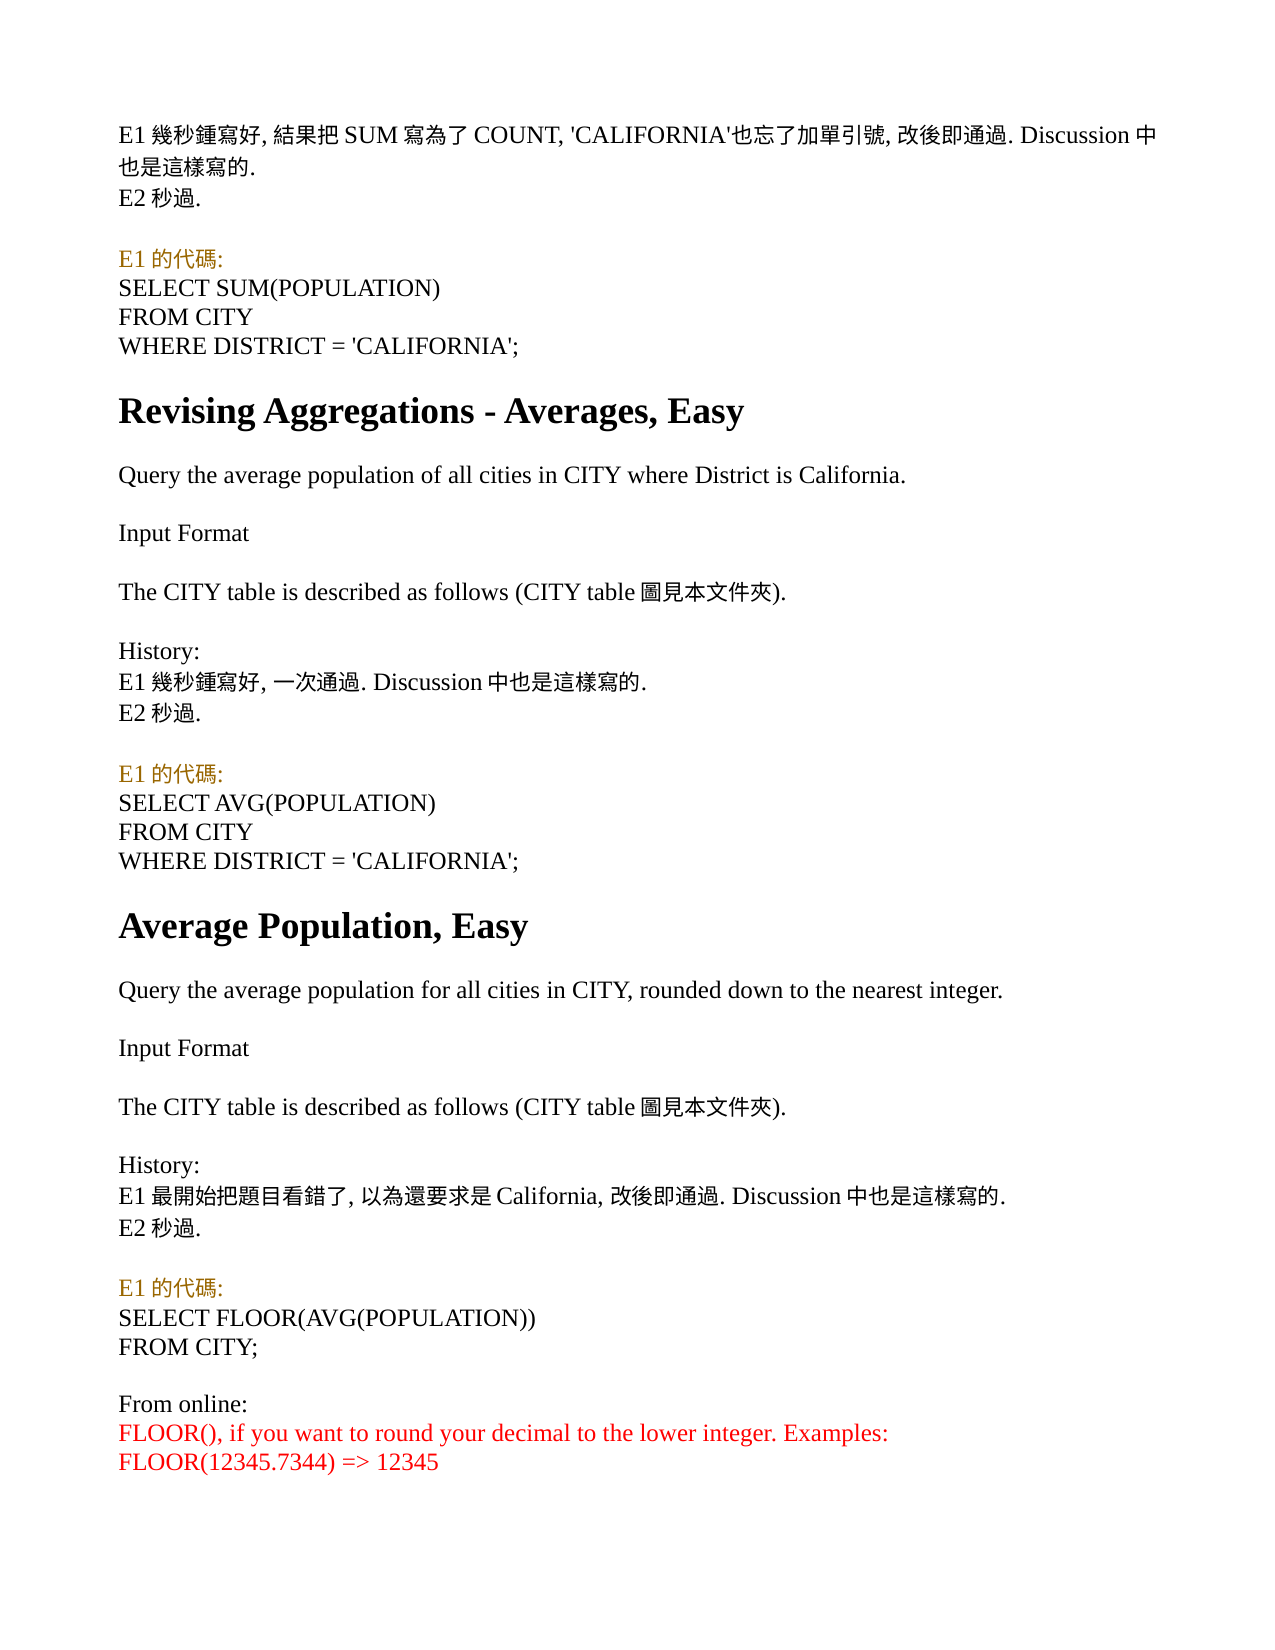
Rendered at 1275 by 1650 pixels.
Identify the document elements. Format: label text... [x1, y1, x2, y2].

text E1幾秒鍾寫好, 一次通過. Discussion中也是這樣寫的. [118, 664, 1157, 696]
text E1幾秒鍾寫好, 結果把SUM寫為了COUNT, 'CALIFORNIA'也忘了加單引號, 改後即通過. Discussion中也是這樣寫的. [118, 118, 1157, 181]
text SELECT SUM(POPULATION) [118, 273, 1157, 302]
text FROM CITY; [118, 1332, 1157, 1361]
text FLOOR(12345.7344) => 12345 [118, 1447, 1157, 1476]
text SELECT FLOOR(AVG(POPULATION)) [118, 1303, 1157, 1332]
text E1的代碼: [118, 242, 1157, 273]
text Input Format [118, 518, 1157, 547]
text Revising Aggregations - Averages, Easy [118, 388, 1157, 432]
text The CITY table is described as follows (CITY table圖見本文件夾). [118, 575, 1157, 607]
text Query the average population for all cities in CITY, rounded down to the nearest integer. [118, 975, 1157, 1004]
text FROM CITY [118, 817, 1157, 846]
text History: [118, 1151, 1157, 1179]
text History: [118, 636, 1157, 664]
text E2秒過. [118, 1211, 1157, 1243]
text FLOOR(), if you want to round your decimal to the lower integer. Examples: [118, 1418, 1157, 1447]
text From online: [118, 1389, 1157, 1418]
text E1的代碼: [118, 1271, 1157, 1303]
text Average Population, Easy [118, 903, 1157, 946]
text WHERE DISTRICT = 'CALIFORNIA'; [118, 331, 1157, 360]
text The CITY table is described as follows (CITY table圖見本文件夾). [118, 1090, 1157, 1122]
text E2秒過. [118, 181, 1157, 213]
text WHERE DISTRICT = 'CALIFORNIA'; [118, 846, 1157, 874]
text Input Format [118, 1033, 1157, 1061]
text E1最開始把題目看錯了, 以為還要求是California, 改後即通過. Discussion中也是這樣寫的. [118, 1179, 1157, 1211]
text Query the average population of all cities in CITY where District is California. [118, 460, 1157, 489]
text E1的代碼: [118, 757, 1157, 788]
text SELECT AVG(POPULATION) [118, 788, 1157, 817]
text E2秒過. [118, 696, 1157, 728]
text FROM CITY [118, 302, 1157, 331]
